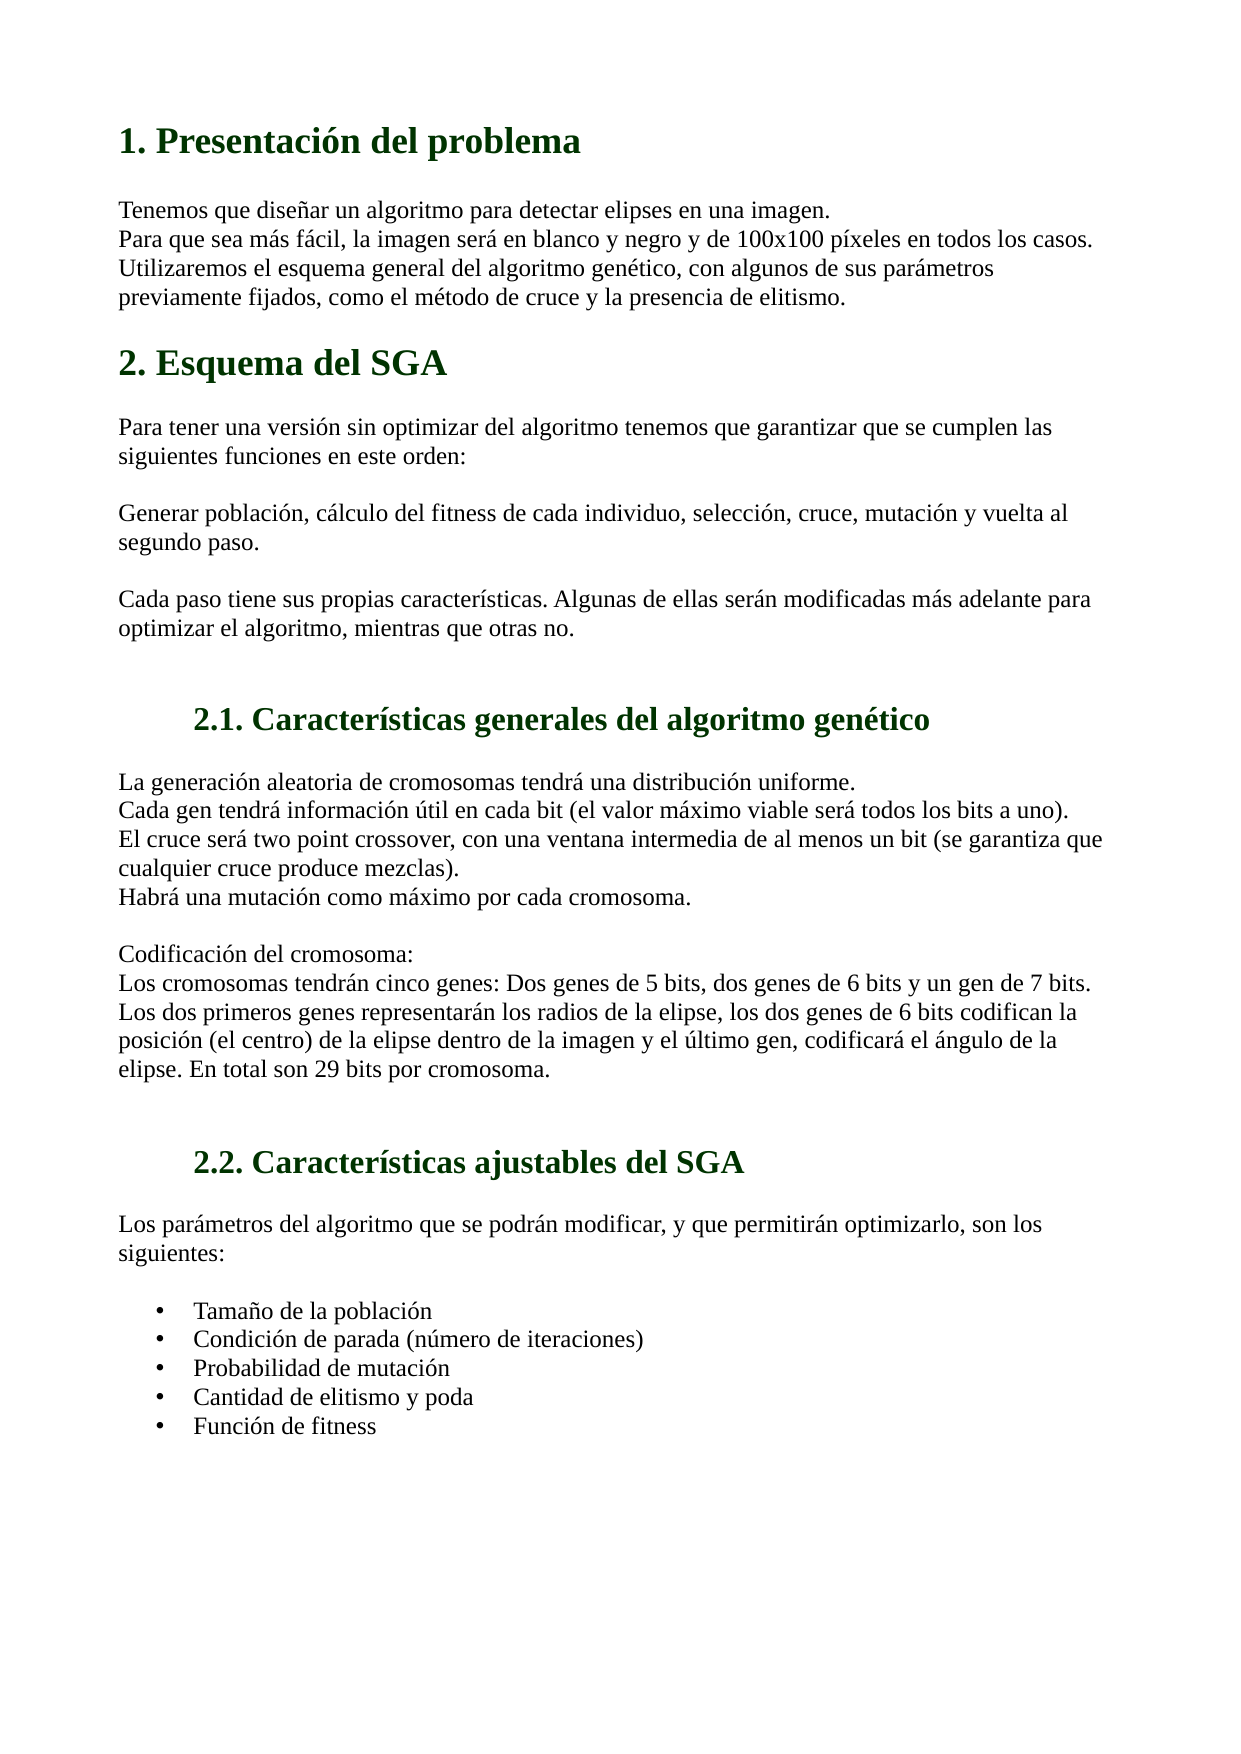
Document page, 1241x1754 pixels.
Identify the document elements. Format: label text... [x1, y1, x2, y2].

text Para que sea más fácil, la imagen será en blanco y negro y de 100x100 píxeles en todos los casos. [118, 224, 1122, 253]
text Para tener una versión sin optimizar del algoritmo tenemos que garantizar que se cumplen las siguientes funciones en este orden: [118, 412, 1122, 469]
text Cada paso tiene sus propias características. Algunas de ellas serán modificadas más adelante para optimizar el algoritmo, mientras que otras no. [118, 584, 1122, 642]
text Tenemos que diseñar un algoritmo para detectar elipses en una imagen. [118, 195, 1122, 224]
text El cruce será two point crossover, con una ventana intermedia de al menos un bit (se garantiza que cualquier cruce produce mezclas). [118, 824, 1122, 882]
text 2.2. Características ajustables del SGA [118, 1142, 1122, 1181]
list Función de fitness [156, 1411, 1122, 1439]
text 1. Presentación del problema [118, 118, 1122, 161]
text Codificación del cromosoma: [118, 939, 1122, 968]
list Condición de parada (número de iteraciones) [156, 1324, 1122, 1353]
text Los parámetros del algoritmo que se podrán modificar, y que permitirán optimizarlo, son los siguientes: [118, 1209, 1122, 1267]
text Generar población, cálculo del fitness de cada individuo, selección, cruce, mutación y vuelta al segundo paso. [118, 498, 1122, 556]
text Utilizaremos el esquema general del algoritmo genético, con algunos de sus parámetros previamente fijados, como el método de cruce y la presencia de elitismo. [118, 253, 1122, 310]
text La generación aleatoria de cromosomas tendrá una distribución uniforme. [118, 767, 1122, 795]
text 2.1. Características generales del algoritmo genético [118, 699, 1122, 738]
list Cantidad de elitismo y poda [156, 1382, 1122, 1411]
text Los cromosomas tendrán cinco genes: Dos genes de 5 bits, dos genes de 6 bits y un gen de 7 bits. [118, 968, 1122, 997]
list Probabilidad de mutación [156, 1353, 1122, 1382]
text Cada gen tendrá información útil en cada bit (el valor máximo viable será todos los bits a uno). [118, 795, 1122, 824]
text Habrá una mutación como máximo por cada cromosoma. [118, 882, 1122, 910]
list Tamaño de la población [156, 1296, 1122, 1324]
text 2. Esquema del SGA [118, 340, 1122, 383]
text Los dos primeros genes representarán los radios de la elipse, los dos genes de 6 bits codifican la posición (el centro) de la elipse dentro de la imagen y el último gen, codificará el ángulo de la elipse. En total son 29 bits por cromosoma. [118, 997, 1122, 1083]
